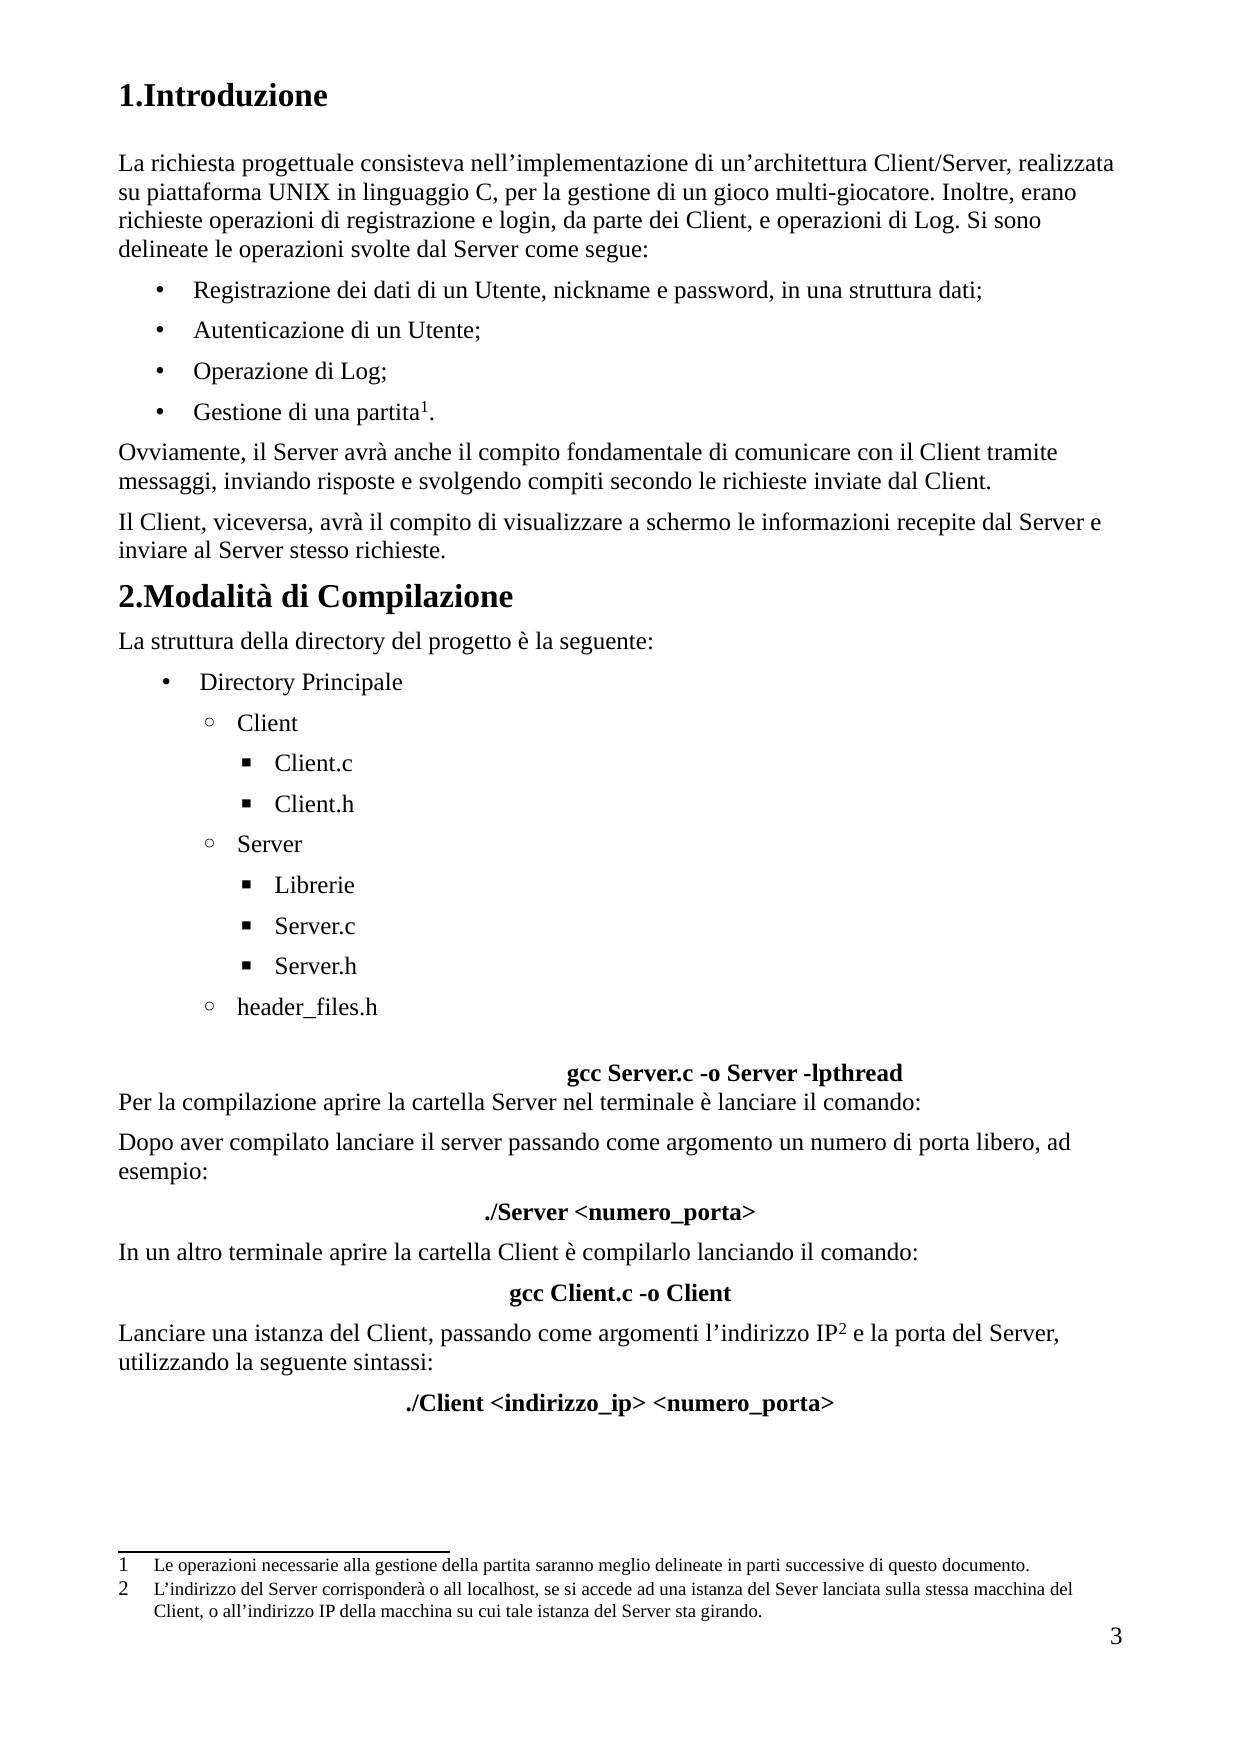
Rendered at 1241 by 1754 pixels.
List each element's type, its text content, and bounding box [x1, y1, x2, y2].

text 1.Introduzione [118, 75, 1122, 113]
text La struttura della directory del progetto è la seguente: [118, 626, 1122, 655]
text Dopo aver compilato lanciare il server passando come argomento un numero di porta libero, ad esempio: [118, 1127, 1122, 1185]
text ./Server <numero_porta> [118, 1197, 1122, 1225]
text gcc Server.c -o Server -lpthread [229, 1058, 1240, 1087]
text In un altro terminale aprire la cartella Client è compilarlo lanciando il comando: [118, 1237, 1122, 1266]
text Ovviamente, il Server avrà anche il compito fondamentale di comunicare con il Client tramite messaggi, inviando risposte e svolgendo compiti secondo le richieste inviate dal Client. [118, 437, 1122, 495]
list Server.c [237, 911, 1122, 939]
text La richiesta progettuale consisteva nell’implementazione di un’architettura Client/Server, realizzata su piattaforma UNIX in linguaggio C, per la gestione di un gioco multi-giocatore. Inoltre, erano richieste operazioni di registrazione e login, da parte dei Client, e operazioni di Log. Si sono delineate le operazioni svolte dal Server come segue: [118, 148, 1122, 263]
list Gestione di una partita. [156, 397, 1122, 426]
text Il Client, viceversa, avrà il compito di visualizzare a schermo le informazioni recepite dal Server e inviare al Server stesso richieste. [118, 507, 1122, 564]
list Client.h [237, 789, 1122, 818]
text L’indirizzo del Server corrisponderà o all localhost, se si accede ad una istanza del Sever lanciata sulla stessa macchina del Client, o all’indirizzo IP della macchina su cui tale istanza del Server sta girando. [118, 1576, 1122, 1621]
list Operazione di Log; [156, 356, 1122, 385]
list header_files.h [199, 992, 1122, 1021]
list Client [199, 708, 1122, 736]
list Librerie [237, 870, 1122, 899]
list Server [199, 829, 1122, 858]
list Le operazioni necessarie alla gestione della partita saranno meglio delineate in parti successive di questo documento. [118, 1552, 1122, 1576]
list Registrazione dei dati di un Utente, nickname e password, in una struttura dati; [156, 275, 1122, 304]
list Client.c [237, 748, 1122, 777]
text Lanciare una istanza del Client, passando come argomenti l’indirizzo IP e la porta del Server, utilizzando la seguente sintassi: [118, 1318, 1122, 1376]
list Autenticazione di un Utente; [156, 316, 1122, 344]
text ./Client <indirizzo_ip> <numero_porta> [118, 1388, 1122, 1417]
text gcc Client.c -o Client [118, 1278, 1122, 1307]
list Server.h [237, 951, 1122, 980]
text Per la compilazione aprire la cartella Server nel terminale è lanciare il comando: [118, 1033, 1122, 1115]
text 2.Modalità di Compilazione [118, 576, 1122, 614]
list Directory Principale [162, 667, 1122, 696]
